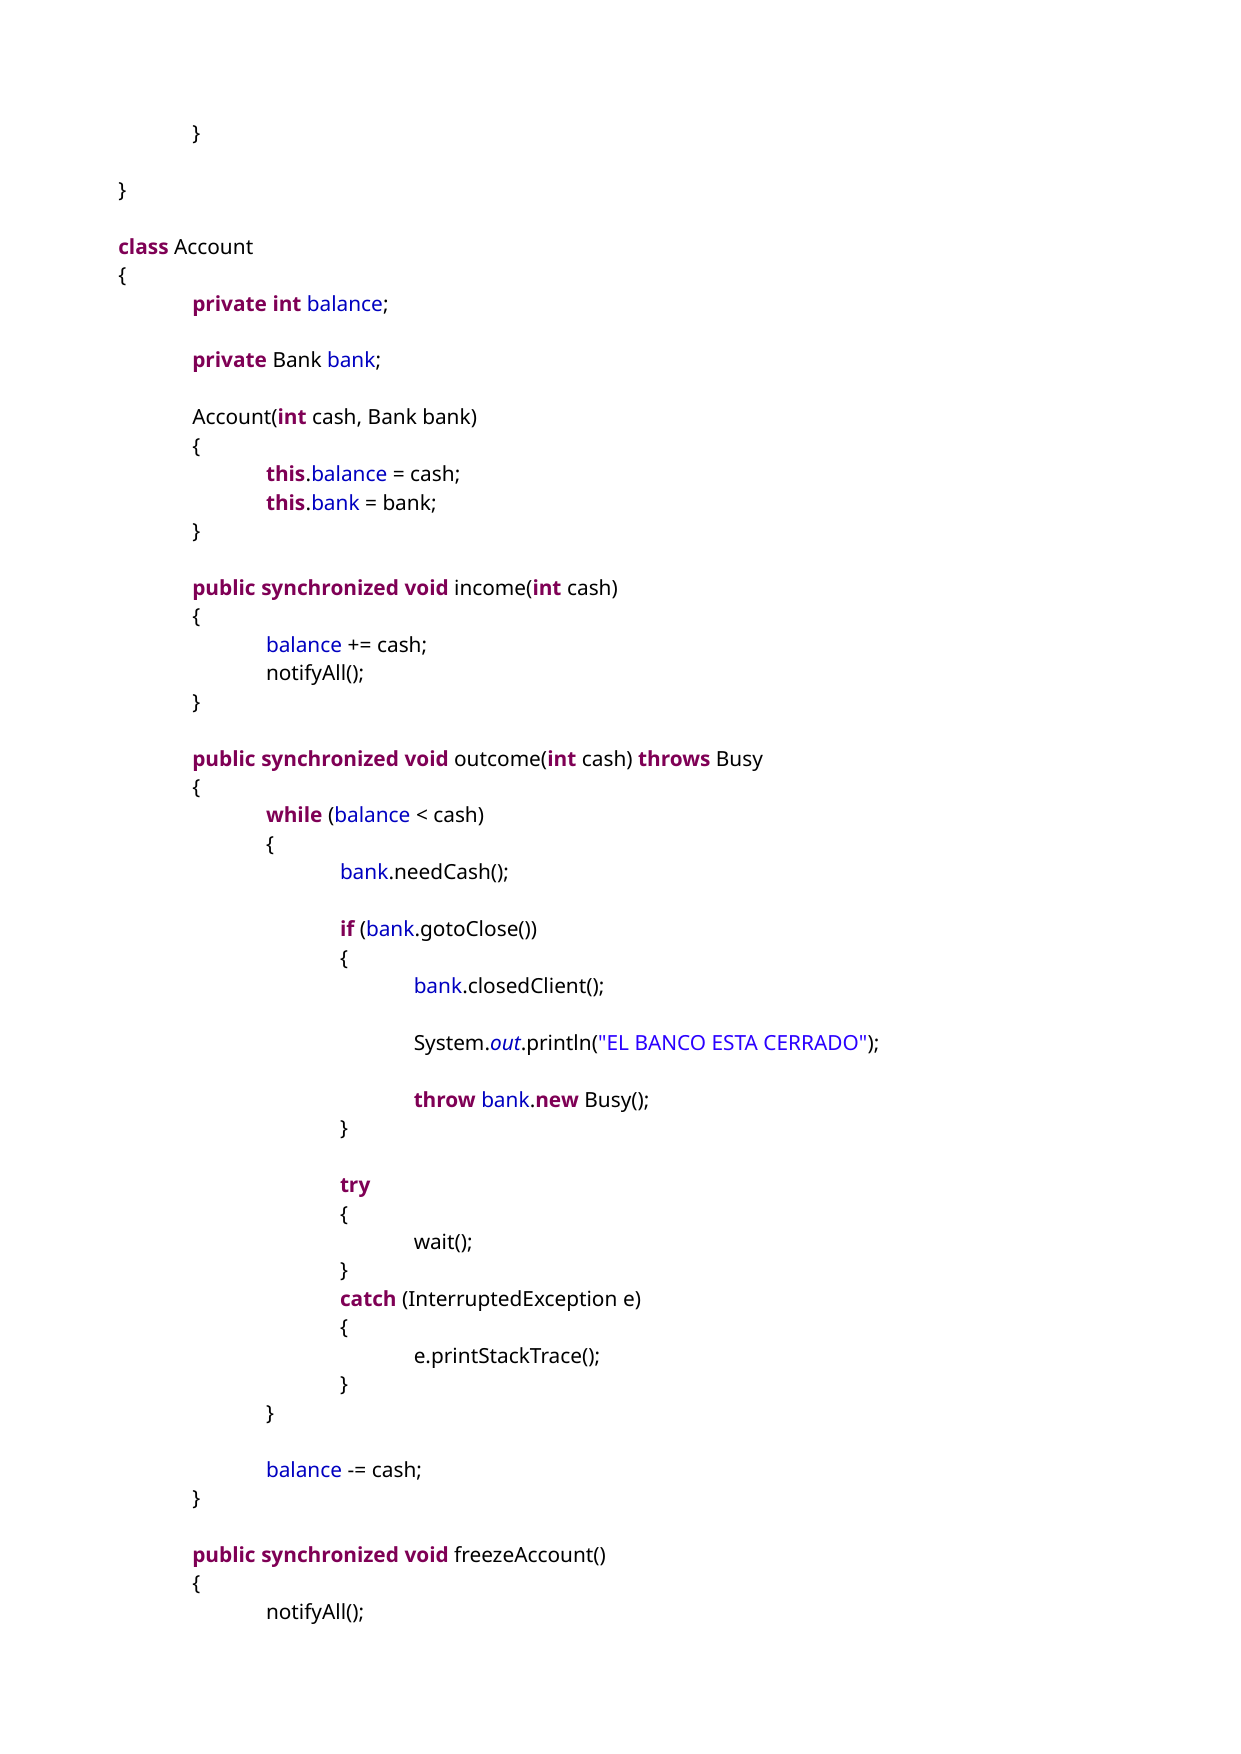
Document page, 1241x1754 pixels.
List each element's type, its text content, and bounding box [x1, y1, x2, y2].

text public synchronized void income(int cash) [118, 573, 1122, 602]
text try [118, 1170, 1122, 1199]
text public synchronized void freezeAccount() [118, 1540, 1122, 1568]
text } [118, 687, 1122, 715]
text throw bank.new Busy(); [118, 1085, 1122, 1113]
text { [118, 1568, 1122, 1597]
text } [118, 1256, 1122, 1284]
text balance += cash; [118, 630, 1122, 658]
text e.printStackTrace(); [118, 1341, 1122, 1369]
text { [118, 431, 1122, 459]
text { [118, 260, 1122, 289]
text this.balance = cash; [118, 459, 1122, 488]
text private int balance; [118, 289, 1122, 317]
text private Bank bank; [118, 346, 1122, 374]
text public synchronized void outcome(int cash) throws Busy [118, 744, 1122, 772]
text Account(int cash, Bank bank) [118, 402, 1122, 431]
text { [118, 602, 1122, 630]
text { [118, 1312, 1122, 1341]
text class Account [118, 232, 1122, 260]
text bank.closedClient(); [118, 971, 1122, 1000]
text { [118, 943, 1122, 971]
text } [118, 175, 1122, 203]
text System.out.println("EL BANCO ESTA CERRADO"); [118, 1028, 1122, 1057]
text balance -= cash; [118, 1455, 1122, 1483]
text } [118, 118, 1122, 147]
text if (bank.gotoClose()) [118, 914, 1122, 943]
text notifyAll(); [118, 658, 1122, 687]
text } [118, 1398, 1122, 1426]
text } [118, 1483, 1122, 1512]
text } [118, 1113, 1122, 1142]
text { [118, 772, 1122, 801]
text wait(); [118, 1227, 1122, 1256]
text notifyAll(); [118, 1597, 1122, 1625]
text } [118, 516, 1122, 545]
text catch (InterruptedException e) [118, 1284, 1122, 1312]
text { [118, 829, 1122, 857]
text } [118, 1369, 1122, 1398]
text while (balance < cash) [118, 801, 1122, 829]
text { [118, 1199, 1122, 1227]
text bank.needCash(); [118, 857, 1122, 886]
text this.bank = bank; [118, 488, 1122, 516]
